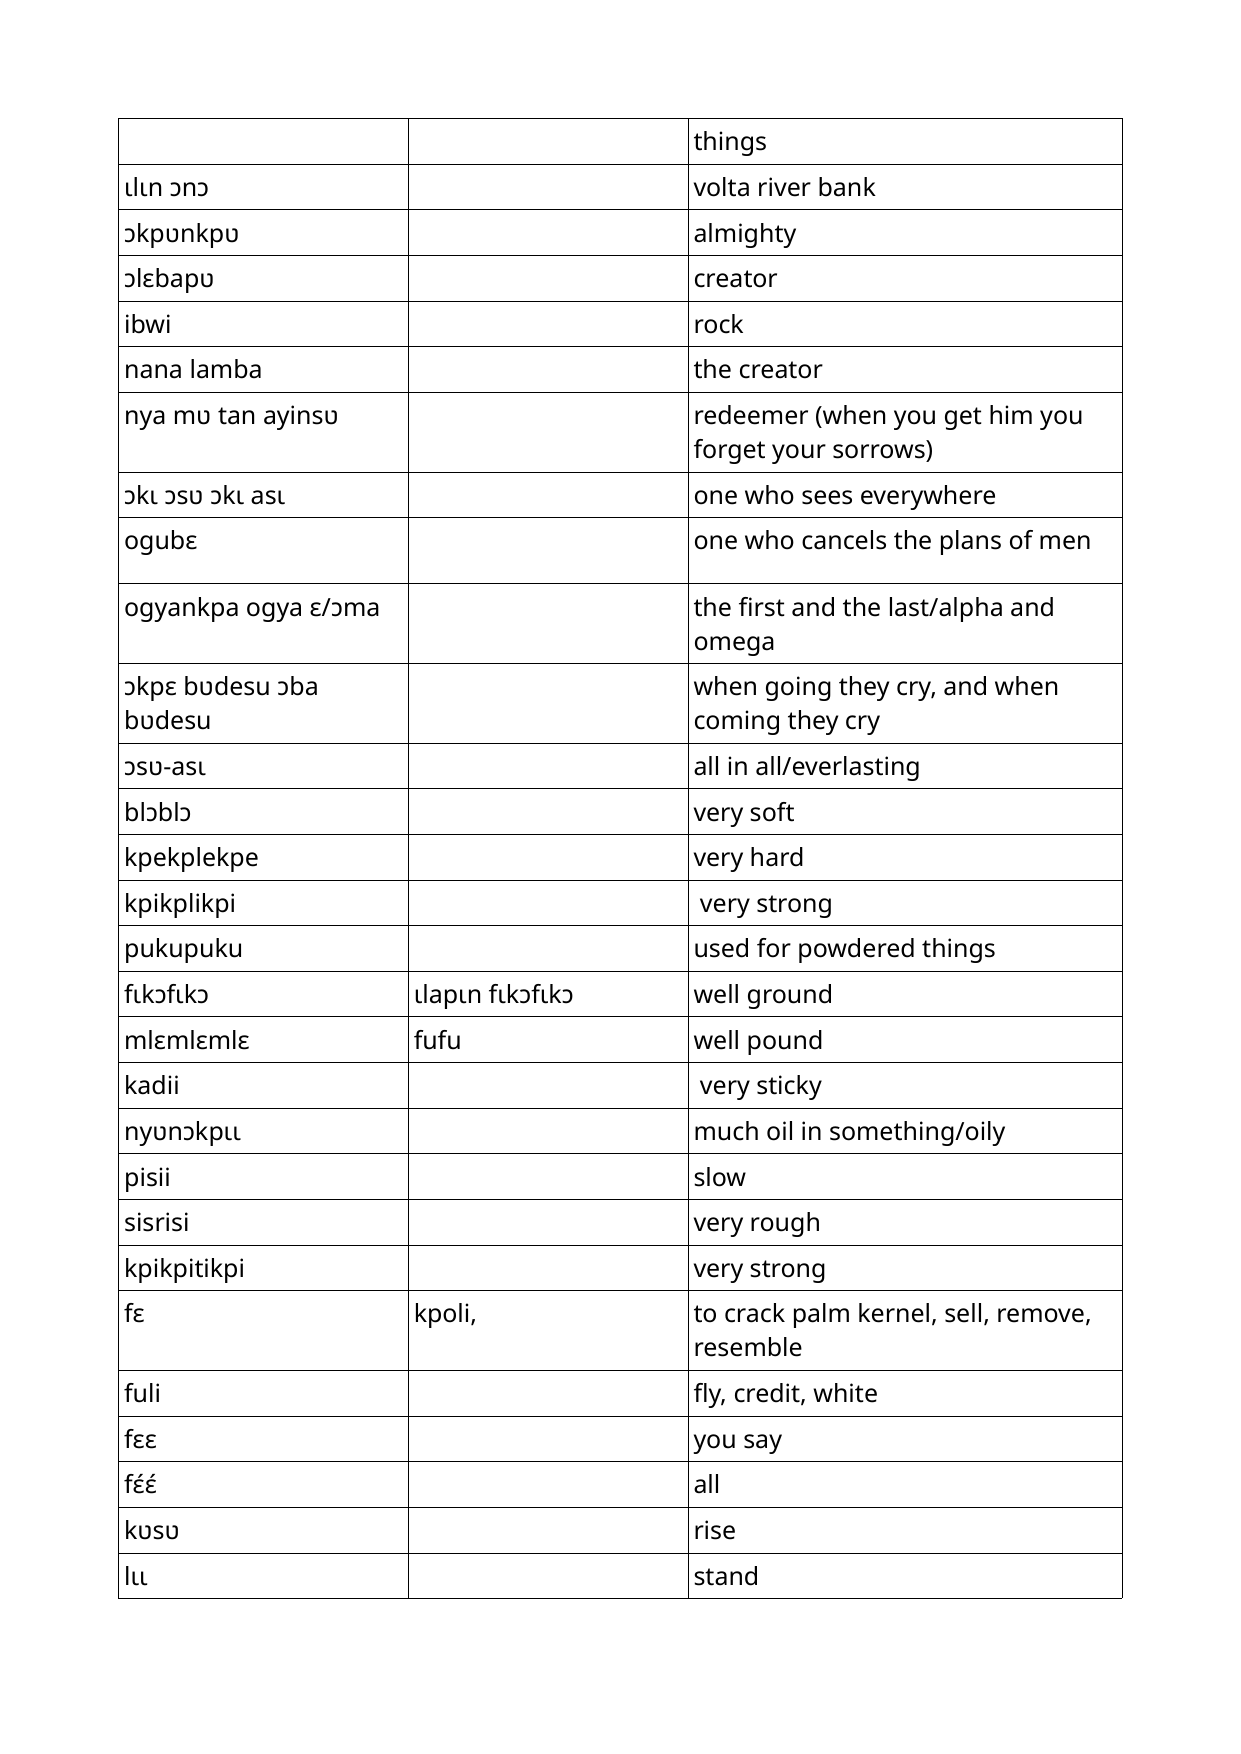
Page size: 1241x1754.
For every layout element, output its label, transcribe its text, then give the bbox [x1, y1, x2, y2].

table_cell very rough [689, 1200, 1122, 1244]
table_cell all [689, 1462, 1122, 1507]
table_cell ɔkpɛ bʋdesu ɔba bʋdesu [119, 664, 408, 743]
table_cell [409, 1154, 688, 1199]
table_cell kpekplekpe [119, 835, 408, 879]
table_cell redeemer (when you get him you forget your sorrows) [689, 393, 1122, 472]
table_cell stand [689, 1554, 1122, 1598]
table_cell one who cancels the plans of men [689, 518, 1122, 583]
table_cell one who sees everywhere [689, 473, 1122, 517]
table_cell [409, 119, 688, 164]
table_cell ɔkɩ ɔsʋ ɔkɩ asɩ [119, 473, 408, 517]
table_cell fɛ́ɛ́ [119, 1462, 408, 1507]
table_cell very soft [689, 789, 1122, 834]
table_cell almighty [689, 210, 1122, 255]
table_cell you say [689, 1417, 1122, 1461]
table_cell [409, 744, 688, 788]
table_cell [409, 473, 688, 517]
table_cell [409, 926, 688, 971]
table_cell things [689, 119, 1122, 164]
table_cell ɔkpʋnkpʋ [119, 210, 408, 255]
table_cell [409, 165, 688, 209]
table_cell [409, 1200, 688, 1244]
table_cell used for powdered things [689, 926, 1122, 971]
table_cell volta river bank [689, 165, 1122, 209]
table_cell rock [689, 302, 1122, 346]
table_cell ogyankpa ogya ɛ/ɔma [119, 584, 408, 663]
table_cell sisrisi [119, 1200, 408, 1244]
table_cell pisii [119, 1154, 408, 1199]
table_cell fɛ [119, 1291, 408, 1370]
table_cell [409, 881, 688, 925]
table_cell very strong [689, 1246, 1122, 1290]
table_cell lɩɩ [119, 1554, 408, 1598]
table_cell [409, 664, 688, 743]
table_cell the first and the last/alpha and omega [689, 584, 1122, 663]
table_cell kpoli, [409, 1291, 688, 1370]
table_cell very hard [689, 835, 1122, 879]
table_cell [409, 1508, 688, 1552]
table_cell ɩlɩn ɔnɔ [119, 165, 408, 209]
table_cell [409, 789, 688, 834]
table_cell ibwi [119, 302, 408, 346]
table_cell much oil in something/oily [689, 1109, 1122, 1153]
table_cell nana lamba [119, 347, 408, 392]
table_cell fɛɛ [119, 1417, 408, 1461]
table_cell kʋsʋ [119, 1508, 408, 1552]
table_cell [409, 1417, 688, 1461]
table_cell [409, 1063, 688, 1108]
table_cell rise [689, 1508, 1122, 1552]
table_cell [409, 518, 688, 583]
table_cell slow [689, 1154, 1122, 1199]
table_cell [409, 1462, 688, 1507]
table_cell the creator [689, 347, 1122, 392]
table_cell nyʋnɔkpɩɩ [119, 1109, 408, 1153]
table_cell well pound [689, 1017, 1122, 1062]
table_cell fuli [119, 1371, 408, 1416]
table_cell ogubɛ [119, 518, 408, 583]
table_cell fufu [409, 1017, 688, 1062]
table_cell very strong [689, 881, 1122, 925]
table_cell nya mʋ tan ayinsʋ [119, 393, 408, 472]
table_cell all in all/everlasting [689, 744, 1122, 788]
table_cell [409, 1554, 688, 1598]
table_cell fɩkɔfɩkɔ [119, 972, 408, 1016]
table_cell [409, 835, 688, 879]
table_cell when going they cry, and when coming they cry [689, 664, 1122, 743]
table_cell blɔblɔ [119, 789, 408, 834]
table_cell ɔsʋ-asɩ [119, 744, 408, 788]
table_cell [409, 1246, 688, 1290]
table_cell ɩlapɩn fɩkɔfɩkɔ [409, 972, 688, 1016]
table_cell pukupuku [119, 926, 408, 971]
table_cell kpikpitikpi [119, 1246, 408, 1290]
table_cell kadii [119, 1063, 408, 1108]
table_cell [119, 119, 408, 164]
table_cell mlɛmlɛmlɛ [119, 1017, 408, 1062]
table_cell creator [689, 256, 1122, 301]
table_cell ɔlɛbapʋ [119, 256, 408, 301]
table_cell to crack palm kernel, sell, remove, resemble [689, 1291, 1122, 1370]
table_cell [409, 302, 688, 346]
table_cell [409, 584, 688, 663]
table_cell well ground [689, 972, 1122, 1016]
table_cell [409, 393, 688, 472]
table_cell very sticky [689, 1063, 1122, 1108]
table_cell [409, 256, 688, 301]
table_cell [409, 1109, 688, 1153]
table_cell kpikplikpi [119, 881, 408, 925]
table_cell [409, 1371, 688, 1416]
table_cell [409, 210, 688, 255]
table_cell fly, credit, white [689, 1371, 1122, 1416]
table_cell [409, 347, 688, 392]
